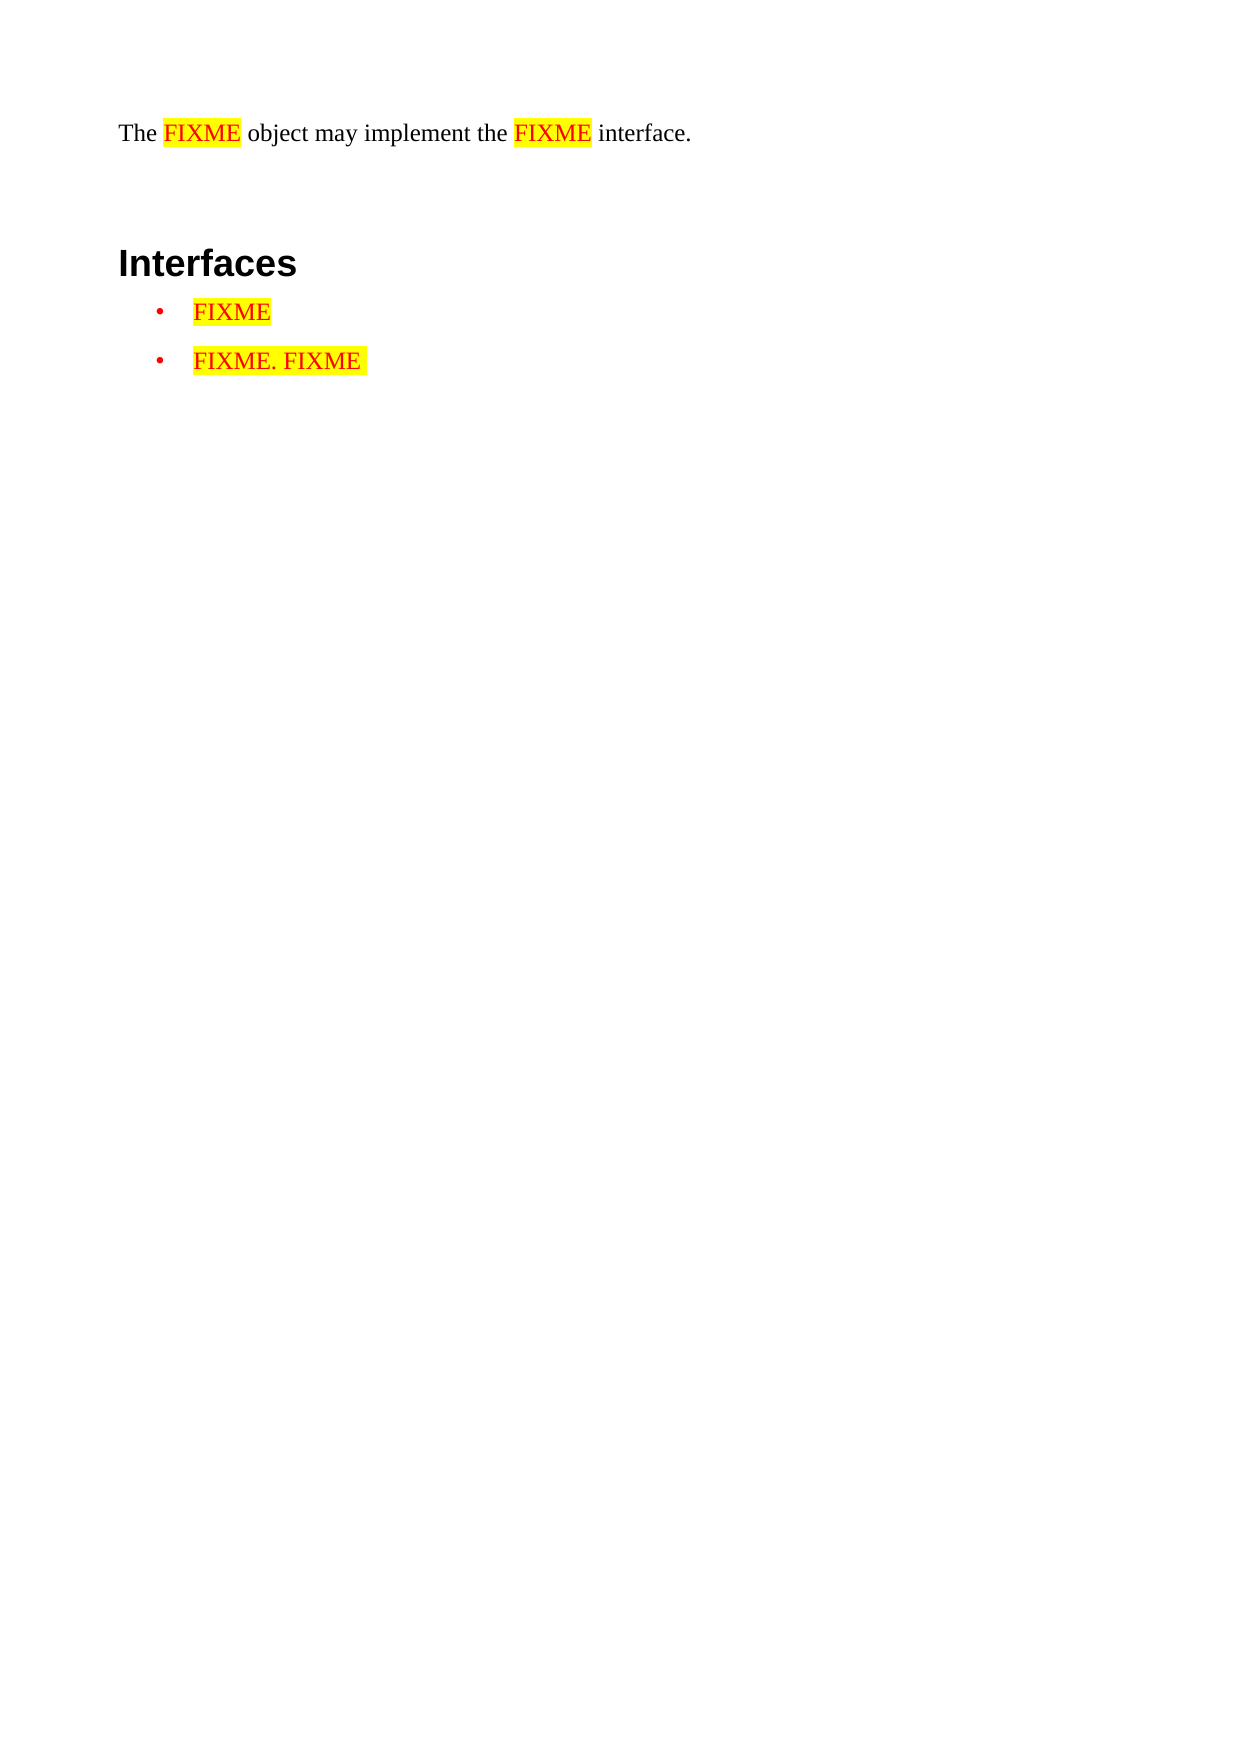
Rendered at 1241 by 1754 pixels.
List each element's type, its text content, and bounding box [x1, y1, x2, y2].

text The FIXME object may implement the FIXME interface. [118, 118, 1122, 147]
list FIXME [156, 297, 1122, 326]
subtitle Interfaces [118, 241, 1122, 285]
list FIXME. FIXME [156, 346, 1122, 375]
